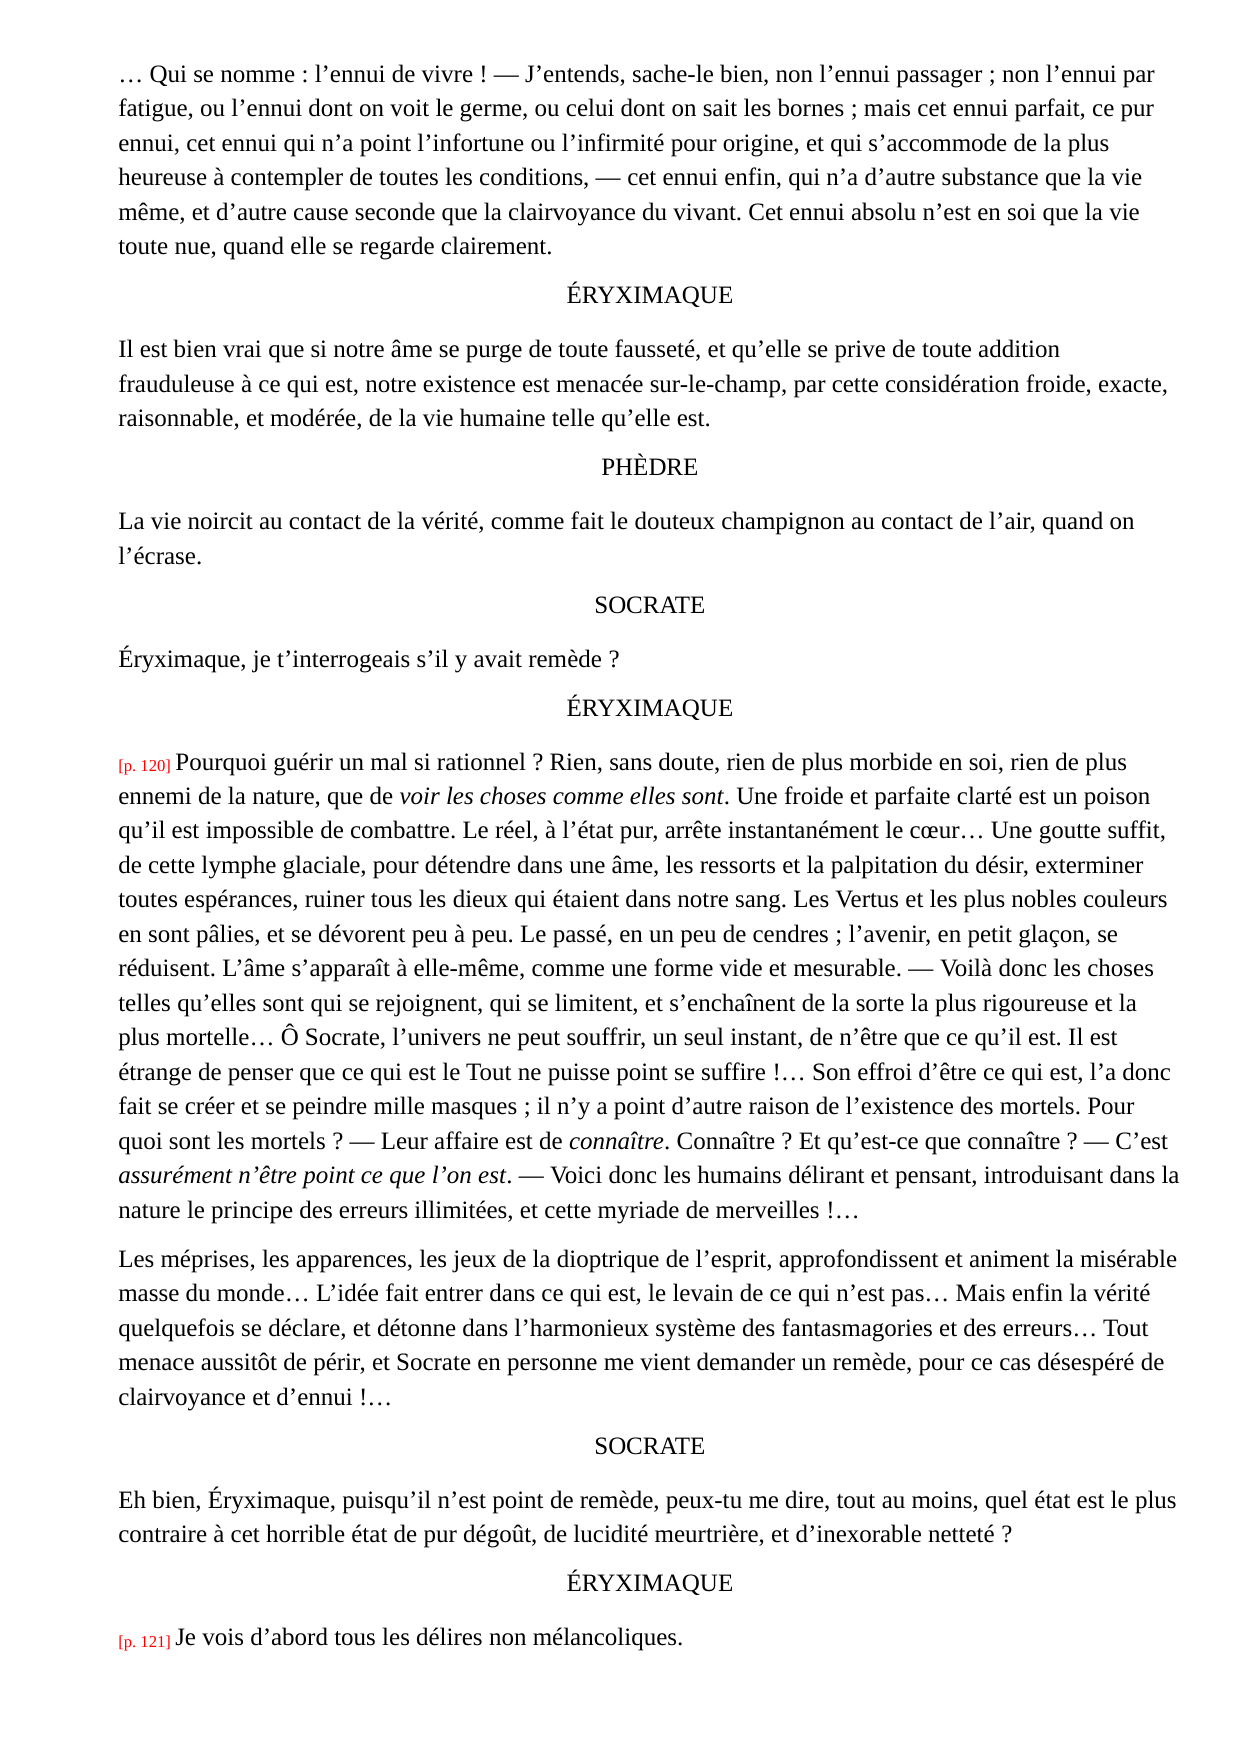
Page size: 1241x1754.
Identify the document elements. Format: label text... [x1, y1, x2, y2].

text … Qui se nomme : l’ennui de vivre ! — J’entends, sache-le bien, non l’ennui passager ; non l’ennui par fatigue, ou l’ennui dont on voit le germe, ou celui dont on sait les bornes ; mais cet ennui parfait, ce pur ennui, cet ennui qui n’a point l’infortune ou l’infirmité pour origine, et qui s’accommode de la plus heureuse à contempler de toutes les conditions, — cet ennui enfin, qui n’a d’autre substance que la vie même, et d’autre cause seconde que la clairvoyance du vivant. Cet ennui absolu n’est en soi que la vie toute nue, quand elle se regarde clairement. [118, 59, 1181, 260]
text Éryximaque, je t’interrogeais s’il y avait remède ? [118, 644, 1181, 672]
text La vie noircit au contact de la vérité, comme fait le douteux champignon au contact de l’air, quand on l’écrase. [118, 506, 1181, 569]
text [p. 120] Pourquoi guérir un mal si rationnel ? Rien, sans doute, rien de plus morbide en soi, rien de plus ennemi de la nature, que de voir les choses comme elles sont. Une froide et parfaite clarté est un poison qu’il est impossible de combattre. Le réel, à l’état pur, arrête instantanément le cœur… Une goutte suffit, de cette lymphe glaciale, pour détendre dans une âme, les ressorts et la palpitation du désir, exterminer toutes espérances, ruiner tous les dieux qui étaient dans notre sang. Les Vertus et les plus nobles couleurs en sont pâlies, et se dévorent peu à peu. Le passé, en un peu de cendres ; l’avenir, en petit glaçon, se réduisent. L’âme s’apparaît à elle-même, comme une forme vide et mesurable. — Voilà donc les choses telles qu’elles sont qui se rejoignent, qui se limitent, et s’enchaînent de la sorte la plus rigoureuse et la plus mortelle… Ô Socrate, l’univers ne peut souffrir, un seul instant, de n’être que ce qu’il est. Il est étrange de penser que ce qui est le Tout ne puisse point se suffire !… Son effroi d’être ce qui est, l’a donc fait se créer et se peindre mille masques ; il n’y a point d’autre raison de l’existence des mortels. Pour quoi sont les mortels ? — Leur affaire est de connaître. Connaître ? Et qu’est-ce que connaître ? — C’est assurément n’être point ce que l’on est. — Voici donc les humains délirant et pensant, introduisant dans la nature le principe des erreurs illimitées, et cette myriade de merveilles !… [118, 747, 1181, 1223]
text PHÈDRE [118, 452, 1181, 481]
text ÉRYXIMAQUE [118, 1568, 1181, 1597]
text ÉRYXIMAQUE [118, 693, 1181, 721]
text Les méprises, les apparences, les jeux de la dioptrique de l’esprit, approfondissent et animent la misérable masse du monde… L’idée fait entrer dans ce qui est, le levain de ce qui n’est pas… Mais enfin la vérité quelquefois se déclare, et détonne dans l’harmonieux système des fantasmagories et des erreurs… Tout menace aussitôt de périr, et Socrate en personne me vient demander un remède, pour ce cas désespéré de clairvoyance et d’ennui !… [118, 1244, 1181, 1411]
text [p. 121] Je vois d’abord tous les délires non mélancoliques. [118, 1622, 1181, 1651]
text Eh bien, Éryximaque, puisqu’il n’est point de remède, peux-tu me dire, tout au moins, quel état est le plus contraire à cet horrible état de pur dégoût, de lucidité meurtrière, et d’inexorable netteté ? [118, 1485, 1181, 1548]
text SOCRATE [118, 1431, 1181, 1459]
text SOCRATE [118, 590, 1181, 618]
text ÉRYXIMAQUE [118, 281, 1181, 309]
text Il est bien vrai que si notre âme se purge de toute fausseté, et qu’elle se prive de toute addition frauduleuse à ce qui est, notre existence est menacée sur-le-champ, par cette considération froide, exacte, raisonnable, et modérée, de la vie humaine telle qu’elle est. [118, 334, 1181, 432]
